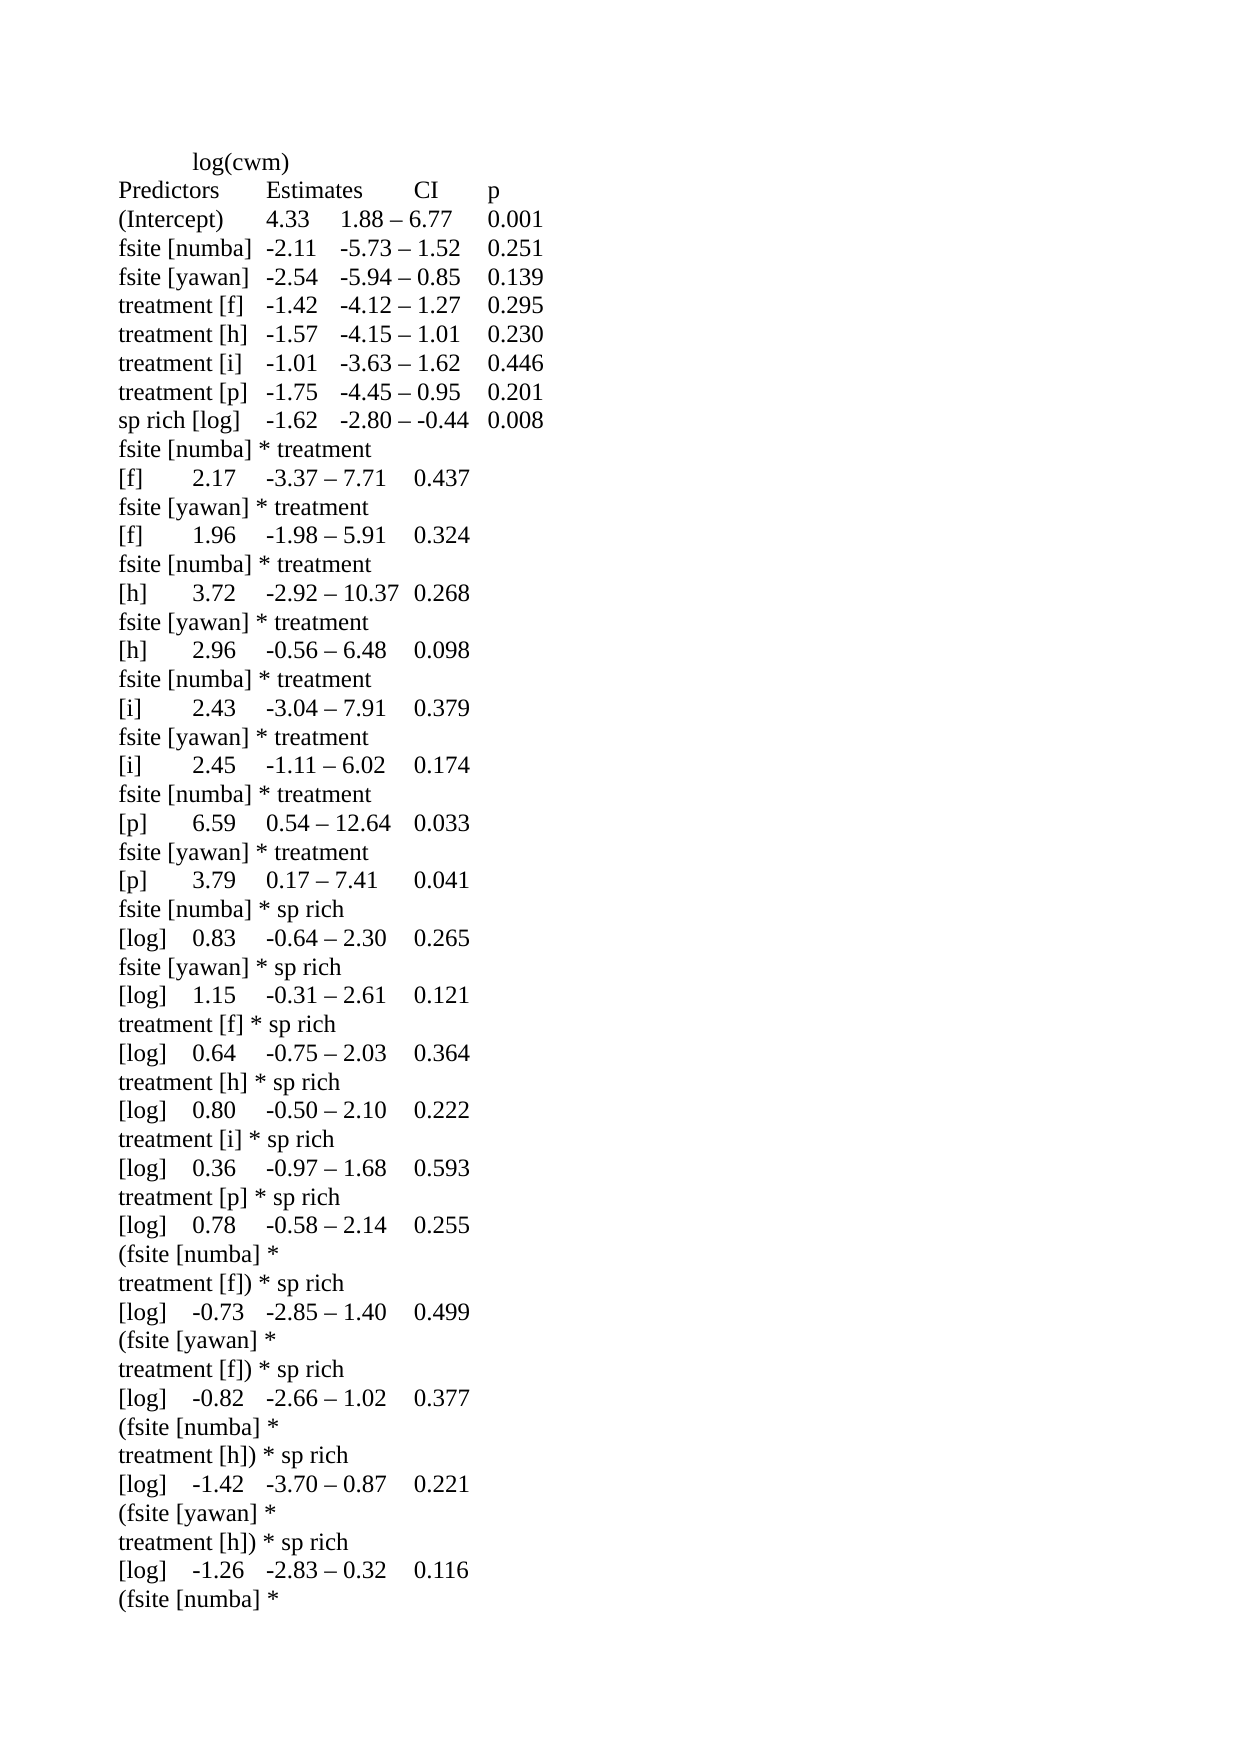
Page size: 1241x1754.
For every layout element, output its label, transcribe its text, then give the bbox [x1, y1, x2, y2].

text (fsite [numba] * [118, 1584, 1122, 1613]
text treatment [p] -1.75 -4.45 – 0.95 0.201 [118, 377, 1122, 406]
text fsite [numba] * treatment [118, 549, 1122, 578]
text [log] 0.36 -0.97 – 1.68 0.593 [118, 1153, 1122, 1182]
text [i] 2.43 -3.04 – 7.91 0.379 [118, 693, 1122, 722]
text fsite [yawan] * treatment [118, 722, 1122, 751]
text treatment [i] -1.01 -3.63 – 1.62 0.446 [118, 348, 1122, 377]
text [p] 6.59 0.54 – 12.64 0.033 [118, 808, 1122, 837]
text (Intercept) 4.33 1.88 – 6.77 0.001 [118, 204, 1122, 233]
text sp rich [log] -1.62 -2.80 – -0.44 0.008 [118, 406, 1122, 434]
text treatment [h] -1.57 -4.15 – 1.01 0.230 [118, 319, 1122, 348]
text [log] 1.15 -0.31 – 2.61 0.121 [118, 981, 1122, 1009]
text Predictors Estimates CI p [118, 176, 1122, 204]
text fsite [yawan] * treatment [118, 492, 1122, 521]
text (fsite [yawan] * [118, 1498, 1122, 1527]
text fsite [numba] * treatment [118, 434, 1122, 463]
text treatment [h]) * sp rich [118, 1441, 1122, 1469]
text treatment [f]) * sp rich [118, 1354, 1122, 1383]
text fsite [numba] * treatment [118, 664, 1122, 693]
text treatment [f] * sp rich [118, 1009, 1122, 1038]
text [p] 3.79 0.17 – 7.41 0.041 [118, 866, 1122, 894]
text [log] 0.64 -0.75 – 2.03 0.364 [118, 1038, 1122, 1067]
text fsite [numba] * sp rich [118, 894, 1122, 923]
text [log] -0.82 -2.66 – 1.02 0.377 [118, 1383, 1122, 1412]
text fsite [numba] -2.11 -5.73 – 1.52 0.251 [118, 233, 1122, 262]
text fsite [yawan] -2.54 -5.94 – 0.85 0.139 [118, 262, 1122, 291]
text [log] 0.83 -0.64 – 2.30 0.265 [118, 923, 1122, 952]
text fsite [numba] * treatment [118, 779, 1122, 808]
text [log] -1.42 -3.70 – 0.87 0.221 [118, 1469, 1122, 1498]
text [log] -1.26 -2.83 – 0.32 0.116 [118, 1556, 1122, 1584]
text treatment [i] * sp rich [118, 1124, 1122, 1153]
text [i] 2.45 -1.11 – 6.02 0.174 [118, 751, 1122, 779]
text [log] -0.73 -2.85 – 1.40 0.499 [118, 1297, 1122, 1326]
text (fsite [numba] * [118, 1412, 1122, 1441]
text [log] 0.78 -0.58 – 2.14 0.255 [118, 1211, 1122, 1239]
text [h] 3.72 -2.92 – 10.37 0.268 [118, 578, 1122, 607]
text [f] 2.17 -3.37 – 7.71 0.437 [118, 463, 1122, 492]
text treatment [f] -1.42 -4.12 – 1.27 0.295 [118, 291, 1122, 319]
text log(cwm) [118, 147, 1122, 176]
text treatment [p] * sp rich [118, 1182, 1122, 1211]
text treatment [h] * sp rich [118, 1067, 1122, 1096]
text fsite [yawan] * treatment [118, 837, 1122, 866]
text [log] 0.80 -0.50 – 2.10 0.222 [118, 1096, 1122, 1124]
text fsite [yawan] * treatment [118, 607, 1122, 636]
text treatment [f]) * sp rich [118, 1268, 1122, 1297]
text (fsite [yawan] * [118, 1326, 1122, 1354]
text (fsite [numba] * [118, 1239, 1122, 1268]
text [h] 2.96 -0.56 – 6.48 0.098 [118, 636, 1122, 664]
text treatment [h]) * sp rich [118, 1527, 1122, 1556]
text [f] 1.96 -1.98 – 5.91 0.324 [118, 521, 1122, 549]
text fsite [yawan] * sp rich [118, 952, 1122, 981]
